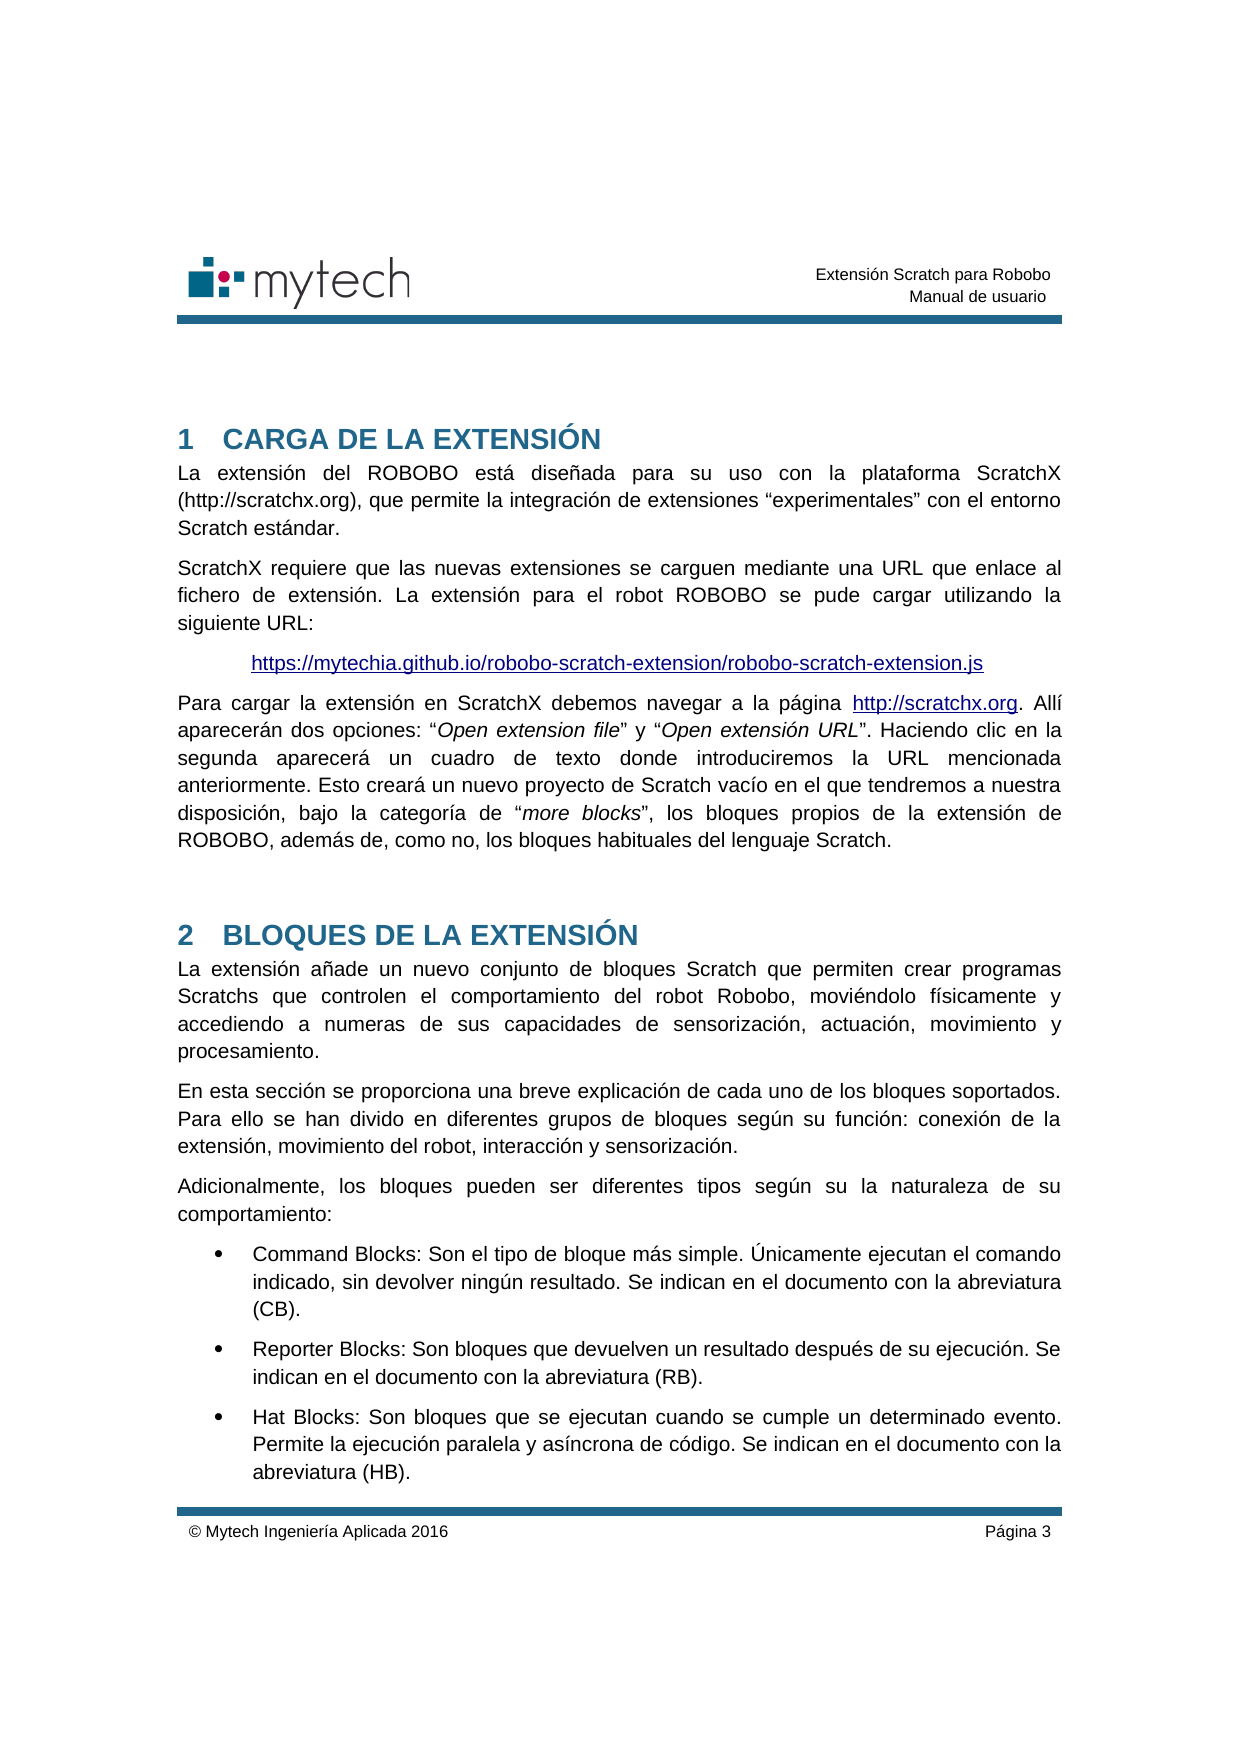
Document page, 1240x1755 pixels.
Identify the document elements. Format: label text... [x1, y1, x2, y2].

list Hat Blocks: Son bloques que se ejecutan cuando se cumple un determinado evento. Permite la ejecución paralela y asíncrona de código. Se indican en el documento con la abreviatura (HB). [215, 1404, 1062, 1484]
text ScratchX requiere que las nuevas extensiones se carguen mediante una URL que enlace al fichero de extensión. La extensión para el robot ROBOBO se pude cargar utilizando la siguiente URL: [177, 556, 1062, 635]
list Reporter Blocks: Son bloques que devuelven un resultado después de su ejecución. Se indican en el documento con la abreviatura (RB). [215, 1337, 1062, 1388]
text La extensión del ROBOBO está diseñada para su uso con la plataforma ScratchX (http://scratchx.org), que permite la integración de extensiones “experimentales” con el entorno Scratch estándar. [177, 461, 1062, 540]
subtitle Bloques de la extensión [177, 918, 1062, 952]
list Command Blocks: Son el tipo de bloque más simple. Únicamente ejecutan el comando indicado, sin devolver ningún resultado. Se indican en el documento con la abreviatura (CB). [215, 1242, 1062, 1321]
text En esta sección se proporciona una breve explicación de cada uno de los bloques soportados. Para ello se han divido en diferentes grupos de bloques según su función: conexión de la extensión, movimiento del robot, interacción y sensorización. [177, 1079, 1062, 1158]
text Adicionalmente, los bloques pueden ser diferentes tipos según su la naturaleza de su comportamiento: [177, 1174, 1062, 1226]
text https://mytechia.github.io/robobo-scratch-extension/robobo-scratch-extension.js [177, 651, 1062, 675]
text La extensión añade un nuevo conjunto de bloques Scratch que permiten crear programas Scratchs que controlen el comportamiento del robot Robobo, moviéndolo físicamente y accediendo a numeras de sus capacidades de sensorización, actuación, movimiento y procesamiento. [177, 957, 1062, 1063]
text Para cargar la extensión en ScratchX debemos navegar a la página http://scratchx.org. Allí aparecerán dos opciones: “Open extension file” y “Open extensión URL”. Haciendo clic en la segunda aparecerá un cuadro de texto donde introduciremos la URL mencionada anteriormente. Esto creará un nuevo proyecto de Scratch vacío en el que tendremos a nuestra disposición, bajo la categoría de “more blocks”, los bloques propios de la extensión de ROBOBO, además de, como no, los bloques habituales del lenguaje Scratch. [177, 691, 1062, 852]
subtitle Carga de la extensión [177, 422, 1062, 456]
